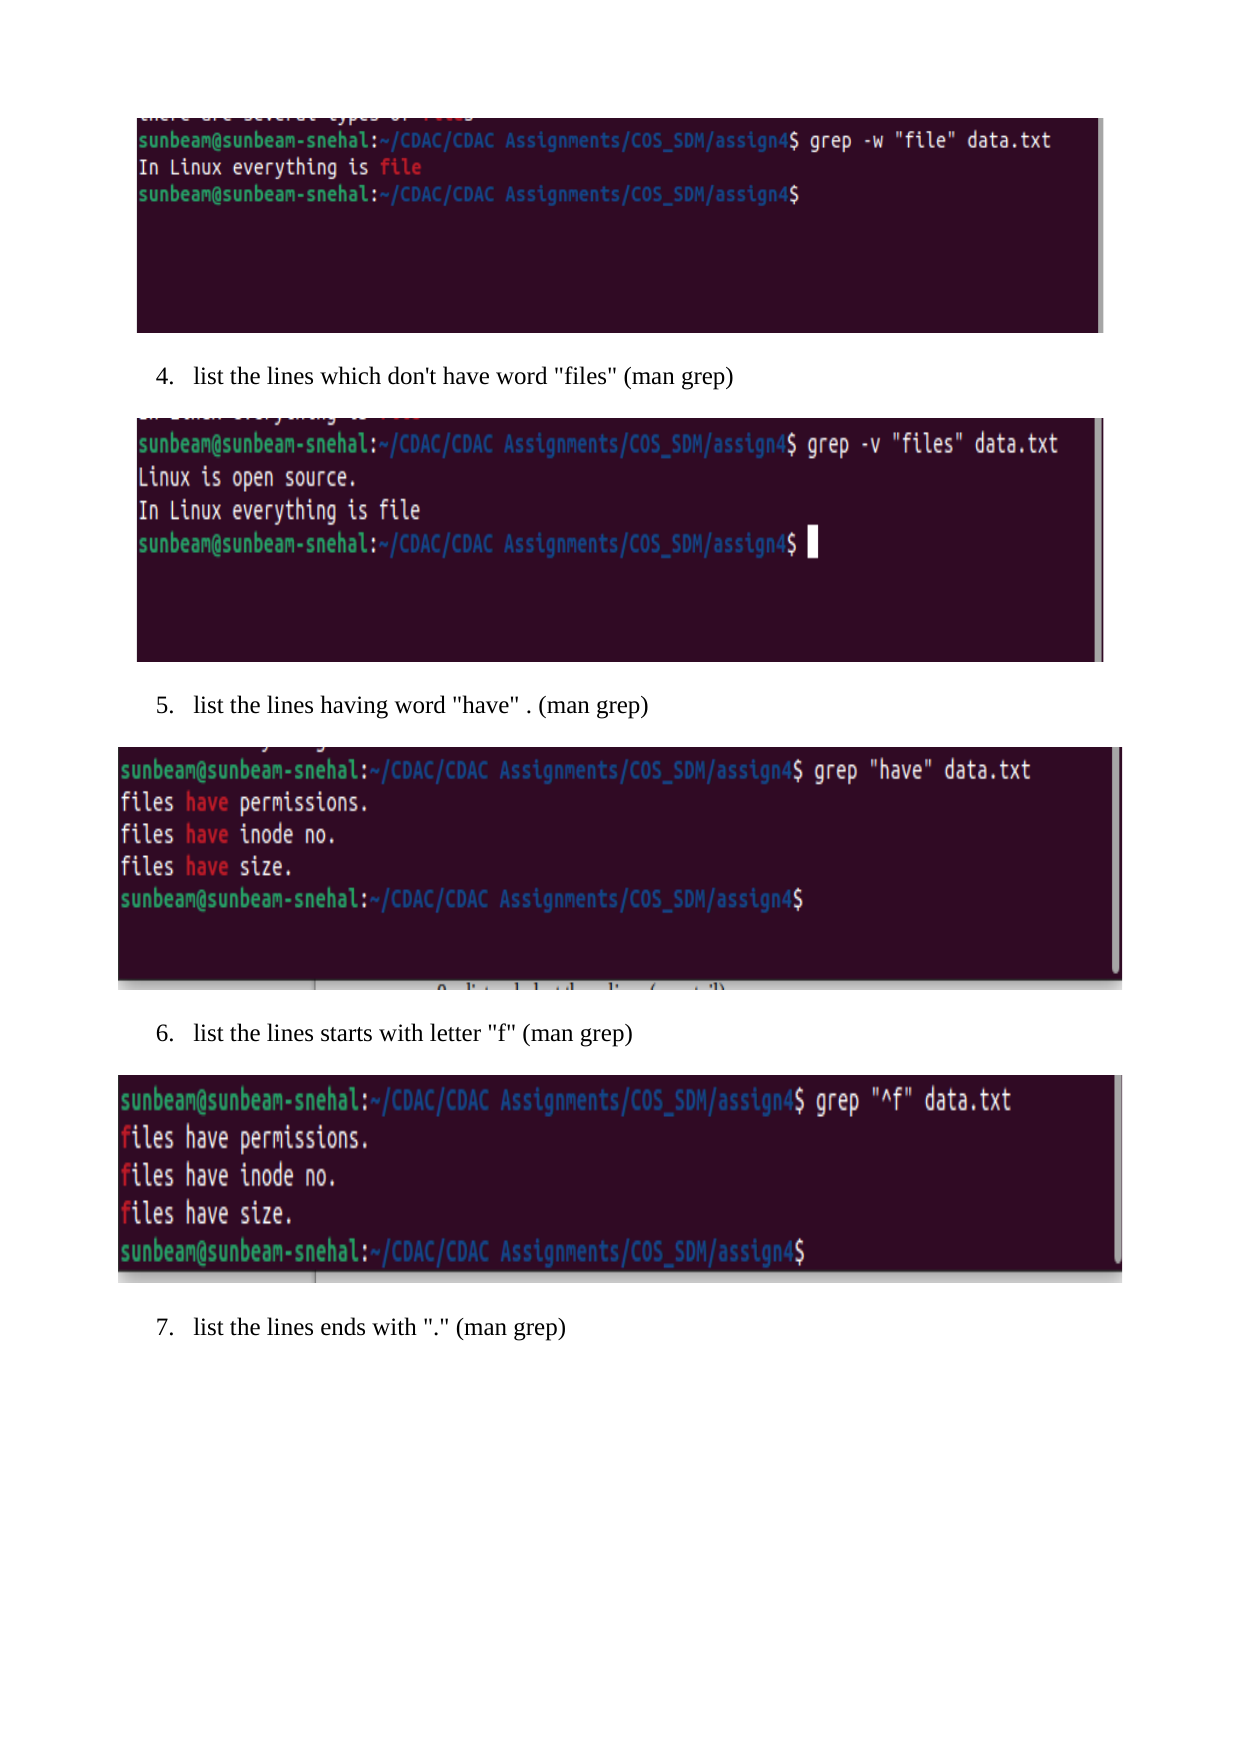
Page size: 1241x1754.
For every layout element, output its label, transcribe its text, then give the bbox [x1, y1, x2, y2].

list list the lines having word "have" . (man grep) [156, 690, 1122, 719]
picture [118, 747, 1123, 990]
list list the lines starts with letter "f" (man grep) [156, 1018, 1122, 1047]
list list the lines which don't have word "files" (man grep) [156, 361, 1122, 390]
picture [136, 418, 1104, 662]
picture [118, 1075, 1123, 1283]
picture [136, 118, 1104, 333]
list list the lines ends with "." (man grep) [156, 1312, 1122, 1340]
